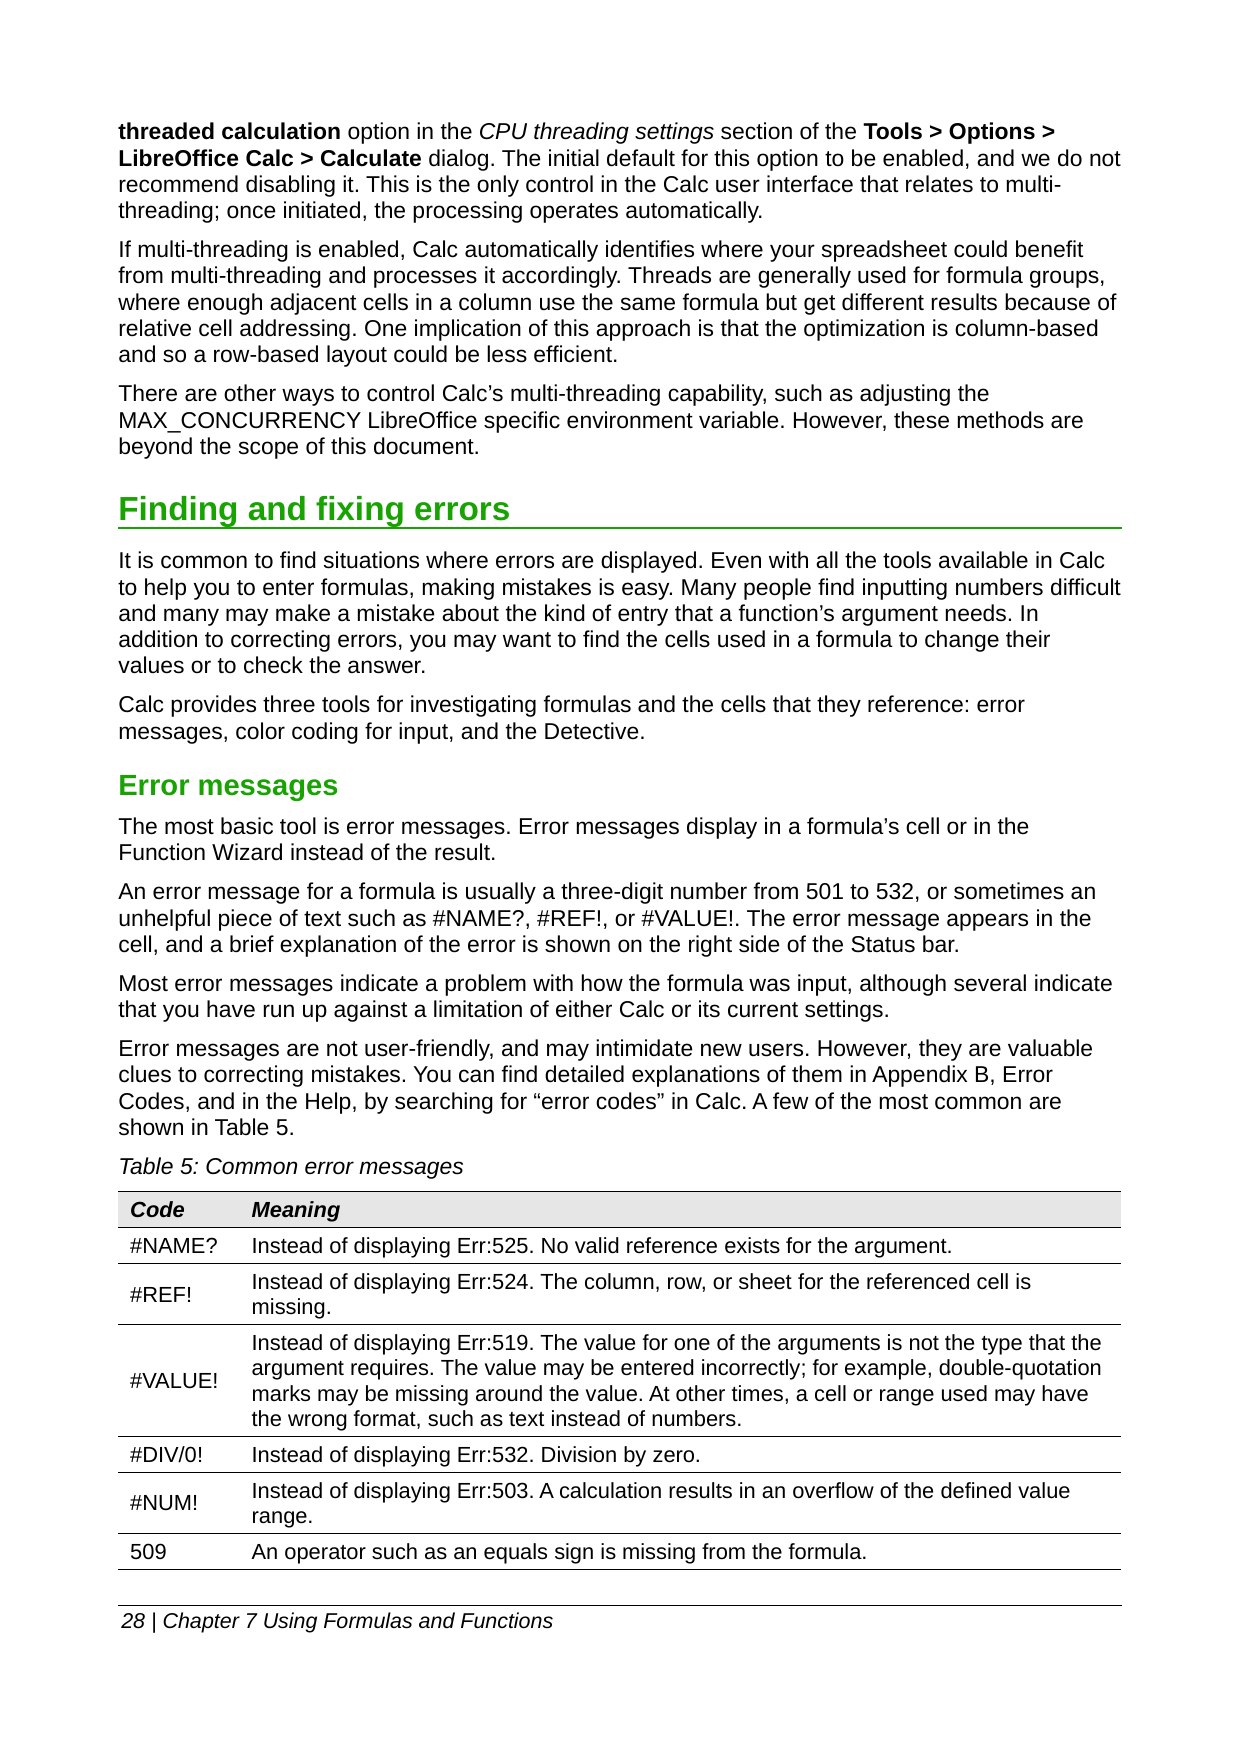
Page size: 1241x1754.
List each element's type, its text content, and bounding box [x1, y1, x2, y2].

text Most error messages indicate a problem with how the formula was input, although several indicate that you have run up against a limitation of either Calc or its current settings. [118, 970, 1122, 1022]
text If multi-threading is enabled, Calc automatically identifies where your spreadsheet could benefit from multi-threading and processes it accordingly. Threads are generally used for formula groups, where enough adjacent cells in a column use the same formula but get different results because of relative cell addressing. One implication of this approach is that the optimization is column-based and so a row-based layout could be less efficient. [118, 236, 1122, 368]
text Calc provides three tools for investigating formulas and the cells that they reference: error messages, color coding for input, and the Detective. [118, 691, 1122, 744]
table_header Code [118, 1192, 240, 1227]
table_cell Instead of displaying Err:525. No valid reference exists for the argument. [240, 1228, 1121, 1263]
table_cell Instead of displaying Err:503. A calculation results in an overflow of the defined value range. [240, 1473, 1121, 1533]
text Table 5: Common error messages [118, 1153, 1122, 1179]
text An error message for a formula is usually a three-digit number from 501 to 532, or sometimes an unhelpful piece of text such as #NAME?, #REF!, or #VALUE!. The error message appears in the cell, and a brief explanation of the error is shown on the right side of the Status bar. [118, 878, 1122, 957]
table_cell #VALUE! [118, 1325, 240, 1436]
table_cell An operator such as an equals sign is missing from the formula. [240, 1534, 1121, 1569]
text Error messages are not user-friendly, and may intimidate new users. However, they are valuable clues to correcting mistakes. You can find detailed explanations of them in Appendix B, Error Codes, and in the Help, by searching for “error codes” in Calc. A few of the most common are shown in Table 5. [118, 1035, 1122, 1140]
table_cell 509 [118, 1534, 240, 1569]
text There are other ways to control Calc’s multi-threading capability, such as adjusting the MAX_CONCURRENCY LibreOffice specific environment variable. However, these methods are beyond the scope of this document. [118, 380, 1122, 459]
text threaded calculation option in the CPU threading settings section of the Tools > Options > LibreOffice Calc > Calculate dialog. The initial default for this option to be enabled, and we do not recommend disabling it. This is the only control in the Calc user interface that relates to multi-threading; once initiated, the processing operates automatically. [118, 118, 1122, 223]
table_header Meaning [240, 1192, 1121, 1227]
table_cell Instead of displaying Err:519. The value for one of the arguments is not the type that the argument requires. The value may be entered incorrectly; for example, double-quotation marks may be missing around the value. At other times, a cell or range used may have the wrong format, such as text instead of numbers. [240, 1325, 1121, 1436]
text The most basic tool is error messages. Error messages display in a formula’s cell or in the Function Wizard instead of the result. [118, 813, 1122, 866]
table_cell #REF! [118, 1264, 240, 1324]
table_cell #NAME? [118, 1228, 240, 1263]
table_cell Instead of displaying Err:524. The column, row, or sheet for the referenced cell is missing. [240, 1264, 1121, 1324]
text It is common to find situations where errors are displayed. Even with all the tools available in Calc to help you to enter formulas, making mistakes is easy. Many people find inputting numbers difficult and many may make a mistake about the kind of entry that a function’s argument needs. In addition to correcting errors, you may want to find the cells used in a formula to change their values or to check the answer. [118, 547, 1122, 679]
table_cell Instead of displaying Err:532. Division by zero. [240, 1437, 1121, 1472]
table_cell #DIV/0! [118, 1437, 240, 1472]
subtitle Finding and fixing errors [118, 489, 1122, 527]
table_cell #NUM! [118, 1473, 240, 1533]
subtitle Error messages [118, 768, 1122, 801]
